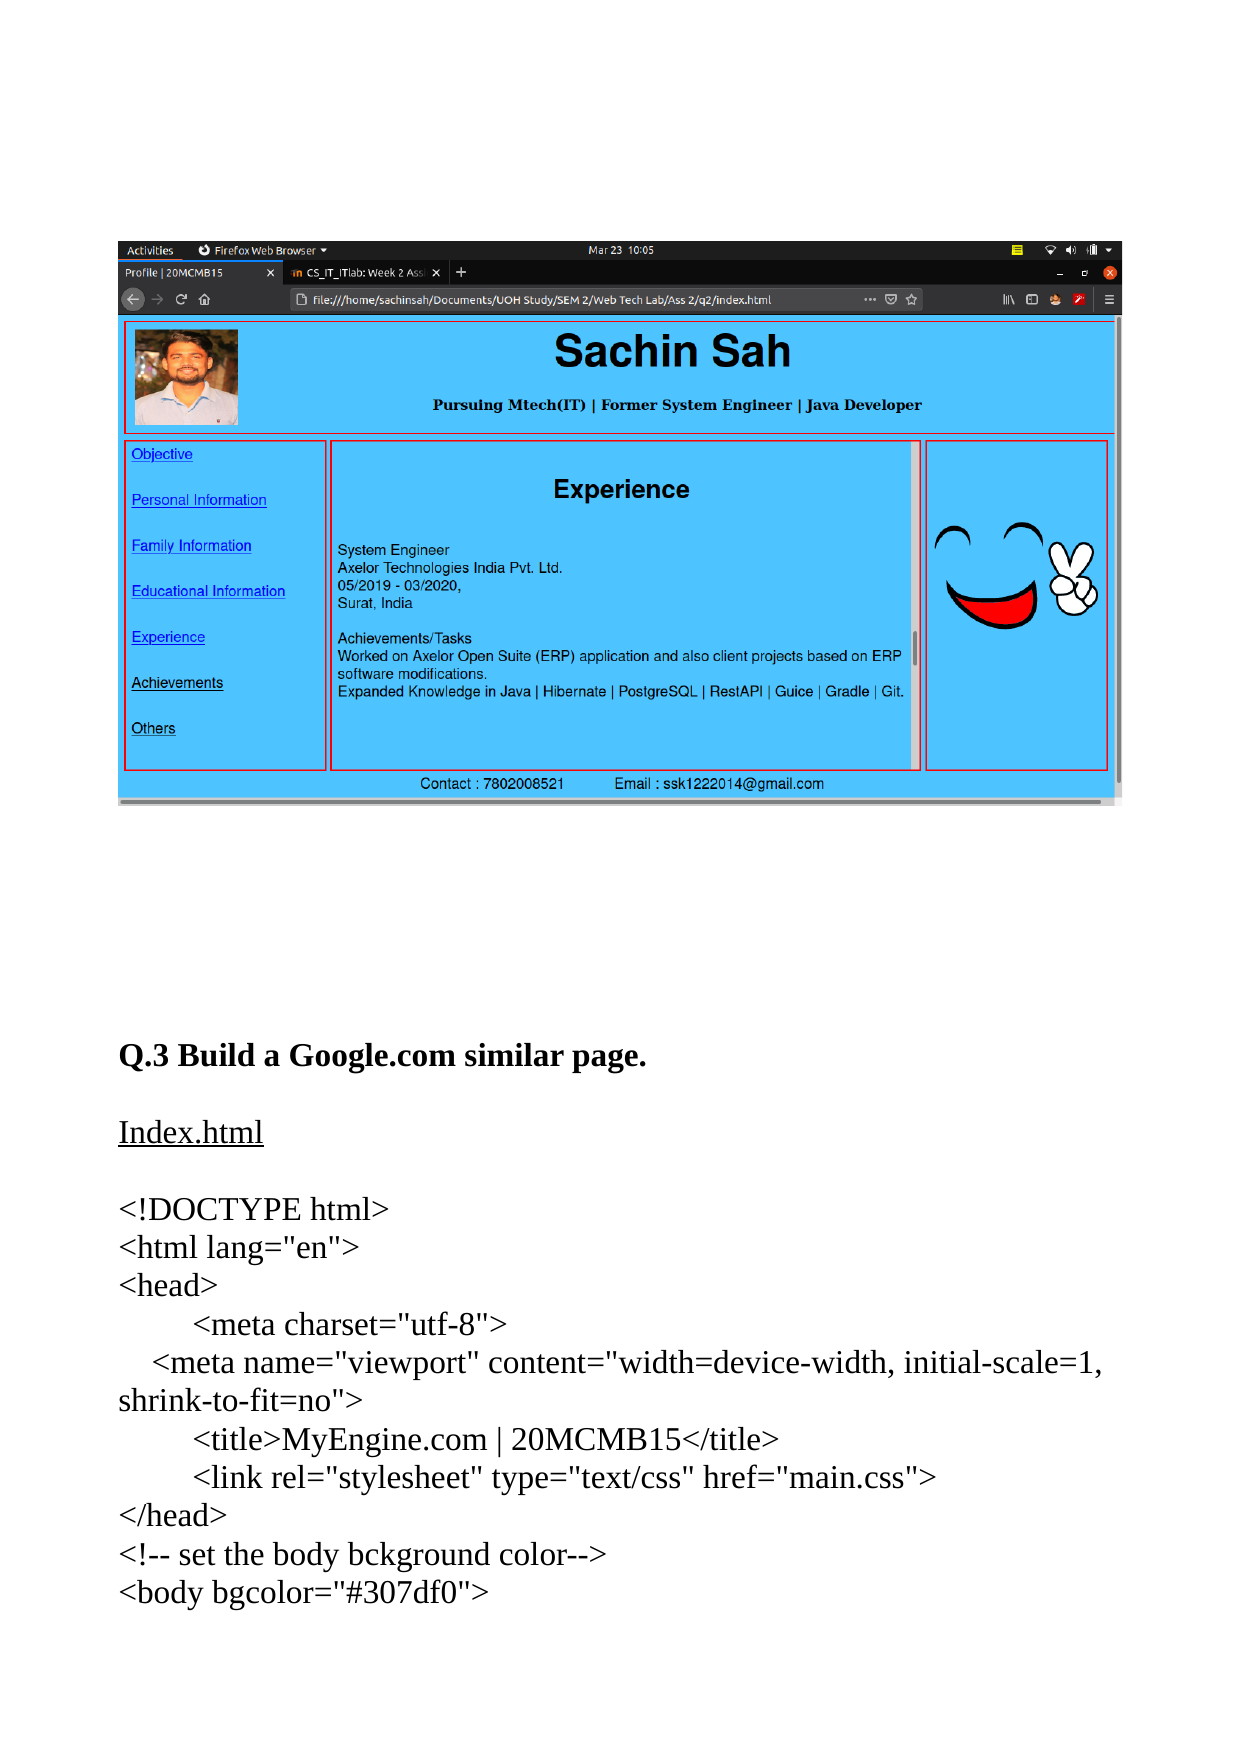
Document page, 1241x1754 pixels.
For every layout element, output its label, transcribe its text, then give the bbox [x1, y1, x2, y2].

text <!DOCTYPE html> [118, 1189, 1122, 1227]
text <link rel="stylesheet" type="text/css" href="main.css"> [118, 1457, 1122, 1495]
text <meta name="viewport" content="width=device-width, initial-scale=1, shrink-to-fit=no"> [118, 1342, 1122, 1419]
text <!-- set the body bckground color--> [118, 1534, 1122, 1572]
text <head> [118, 1265, 1122, 1304]
text <meta charset="utf-8"> [118, 1304, 1122, 1342]
text <html lang="en"> [118, 1227, 1122, 1265]
text Index.html [118, 1112, 1122, 1150]
text <body bgcolor="#307df0"> [118, 1572, 1122, 1610]
text </head> [118, 1495, 1122, 1534]
text Q.3 Build a Google.com similar page. [118, 1035, 1122, 1074]
text <title>MyEngine.com | 20MCMB15</title> [118, 1419, 1122, 1457]
picture [118, 241, 1123, 806]
